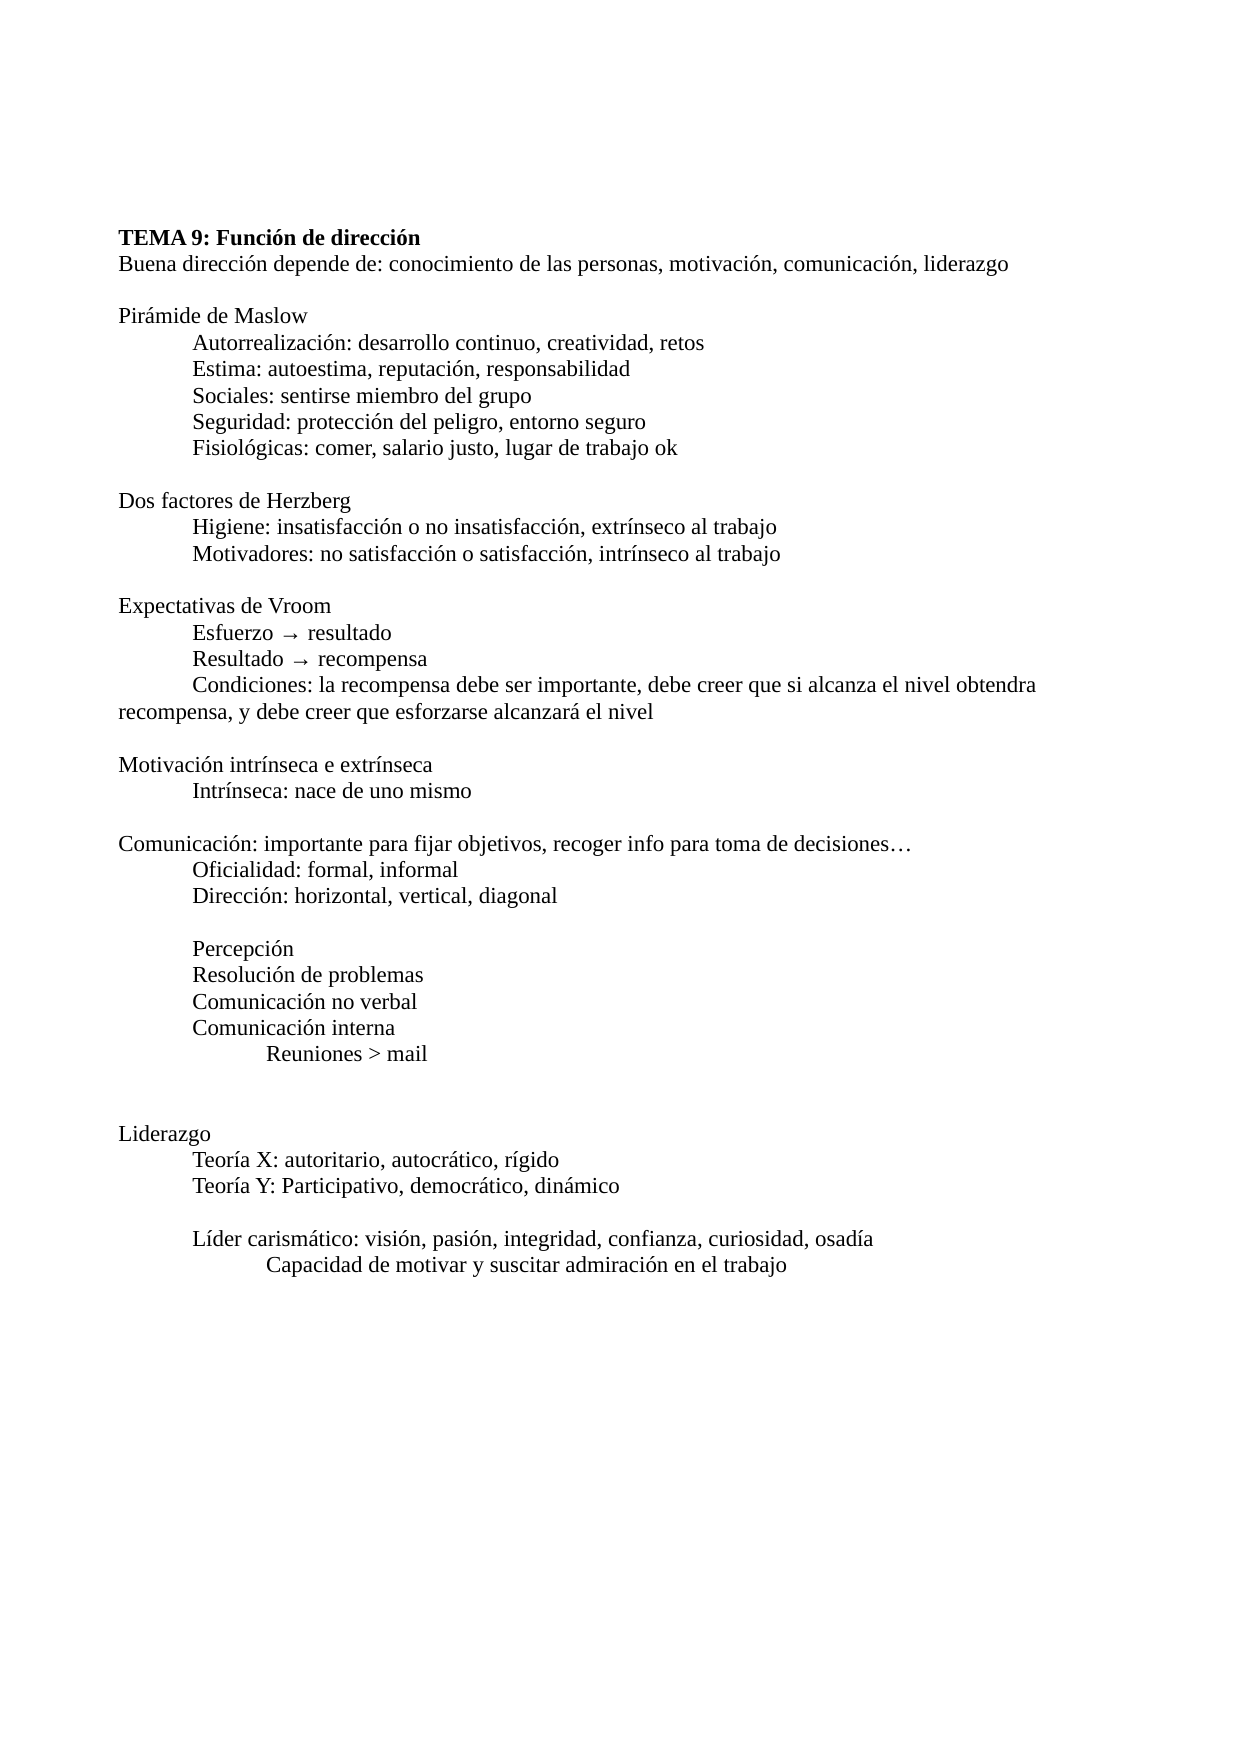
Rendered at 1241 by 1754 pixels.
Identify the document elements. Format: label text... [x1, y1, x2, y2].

text Dos factores de Herzberg [118, 487, 1122, 513]
text TEMA 9: Función de dirección [118, 223, 1122, 250]
text Comunicación no verbal [118, 988, 1122, 1014]
text Esfuerzo → resultado [118, 619, 1122, 645]
text Higiene: insatisfacción o no insatisfacción, extrínseco al trabajo [118, 513, 1122, 540]
text Liderazgo [118, 1119, 1122, 1146]
text Motivadores: no satisfacción o satisfacción, intrínseco al trabajo [118, 540, 1122, 566]
text Condiciones: la recompensa debe ser importante, debe creer que si alcanza el nivel obtendra recompensa, y debe creer que esforzarse alcanzará el nivel [118, 672, 1122, 724]
text Motivación intrínseca e extrínseca [118, 751, 1122, 777]
text Sociales: sentirse miembro del grupo [118, 382, 1122, 408]
text Resolución de problemas [118, 961, 1122, 988]
text Percepción [118, 935, 1122, 961]
text Resultado → recompensa [118, 645, 1122, 672]
text Fisiológicas: comer, salario justo, lugar de trabajo ok [118, 434, 1122, 461]
text Comunicación: importante para fijar objetivos, recoger info para toma de decisiones… [118, 830, 1122, 856]
text Teoría Y: Participativo, democrático, dinámico [118, 1172, 1122, 1199]
text Dirección: horizontal, vertical, diagonal [118, 882, 1122, 909]
text Oficialidad: formal, informal [118, 856, 1122, 882]
text Buena dirección depende de: conocimiento de las personas, motivación, comunicación, liderazgo [118, 250, 1122, 276]
text Intrínseca: nace de uno mismo [118, 777, 1122, 803]
text Capacidad de motivar y suscitar admiración en el trabajo [118, 1251, 1122, 1278]
text Comunicación interna [118, 1014, 1122, 1041]
text Estima: autoestima, reputación, responsabilidad [118, 355, 1122, 382]
text Expectativas de Vroom [118, 592, 1122, 619]
text Seguridad: protección del peligro, entorno seguro [118, 408, 1122, 434]
text Teoría X: autoritario, autocrático, rígido [118, 1146, 1122, 1172]
text Líder carismático: visión, pasión, integridad, confianza, curiosidad, osadía [118, 1225, 1122, 1251]
text Reuniones > mail [118, 1041, 1122, 1067]
text Autorrealización: desarrollo continuo, creatividad, retos [118, 329, 1122, 355]
text Pirámide de Maslow [118, 303, 1122, 329]
